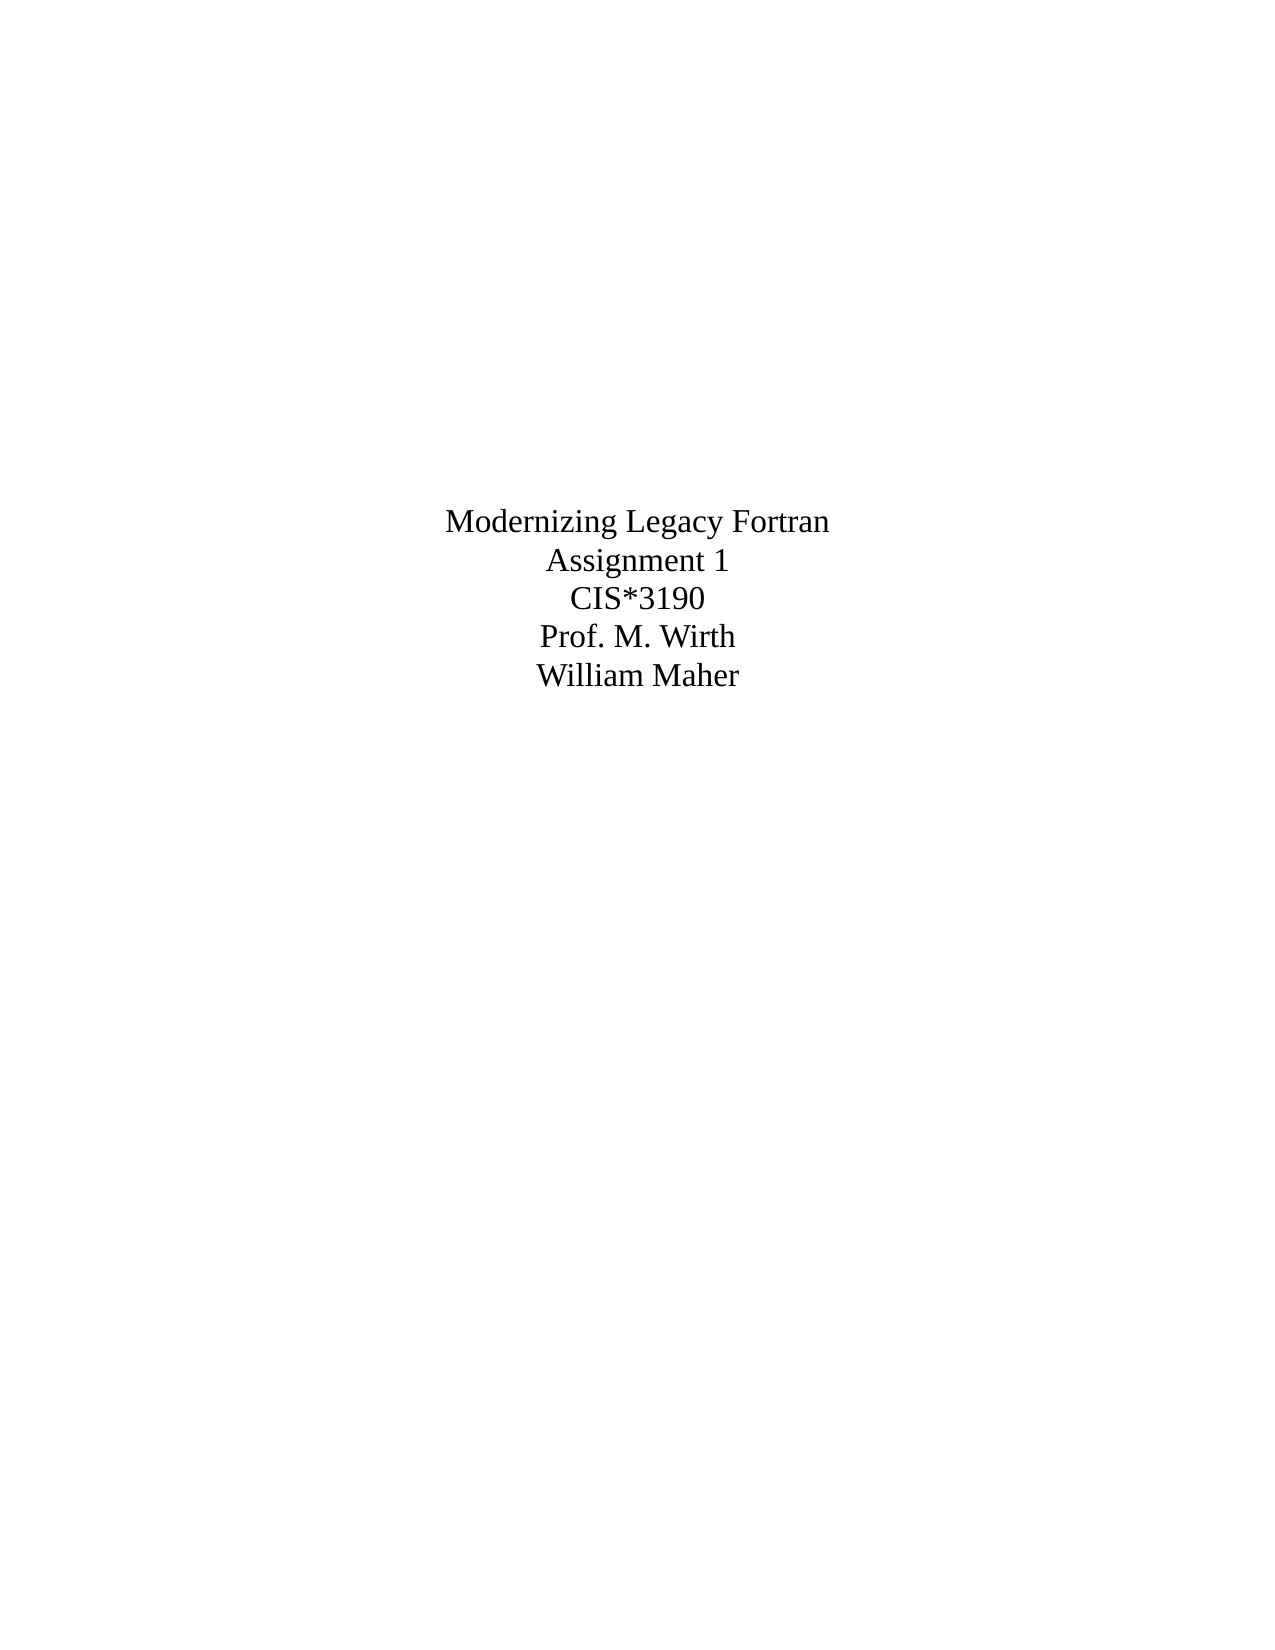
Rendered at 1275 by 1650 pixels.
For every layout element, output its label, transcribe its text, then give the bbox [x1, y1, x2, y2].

text Assignment 1 [118, 540, 1157, 578]
text Modernizing Legacy Fortran [118, 501, 1157, 540]
text William Maher [118, 655, 1157, 693]
text Prof. M. Wirth [118, 616, 1157, 655]
text CIS*3190 [118, 578, 1157, 616]
